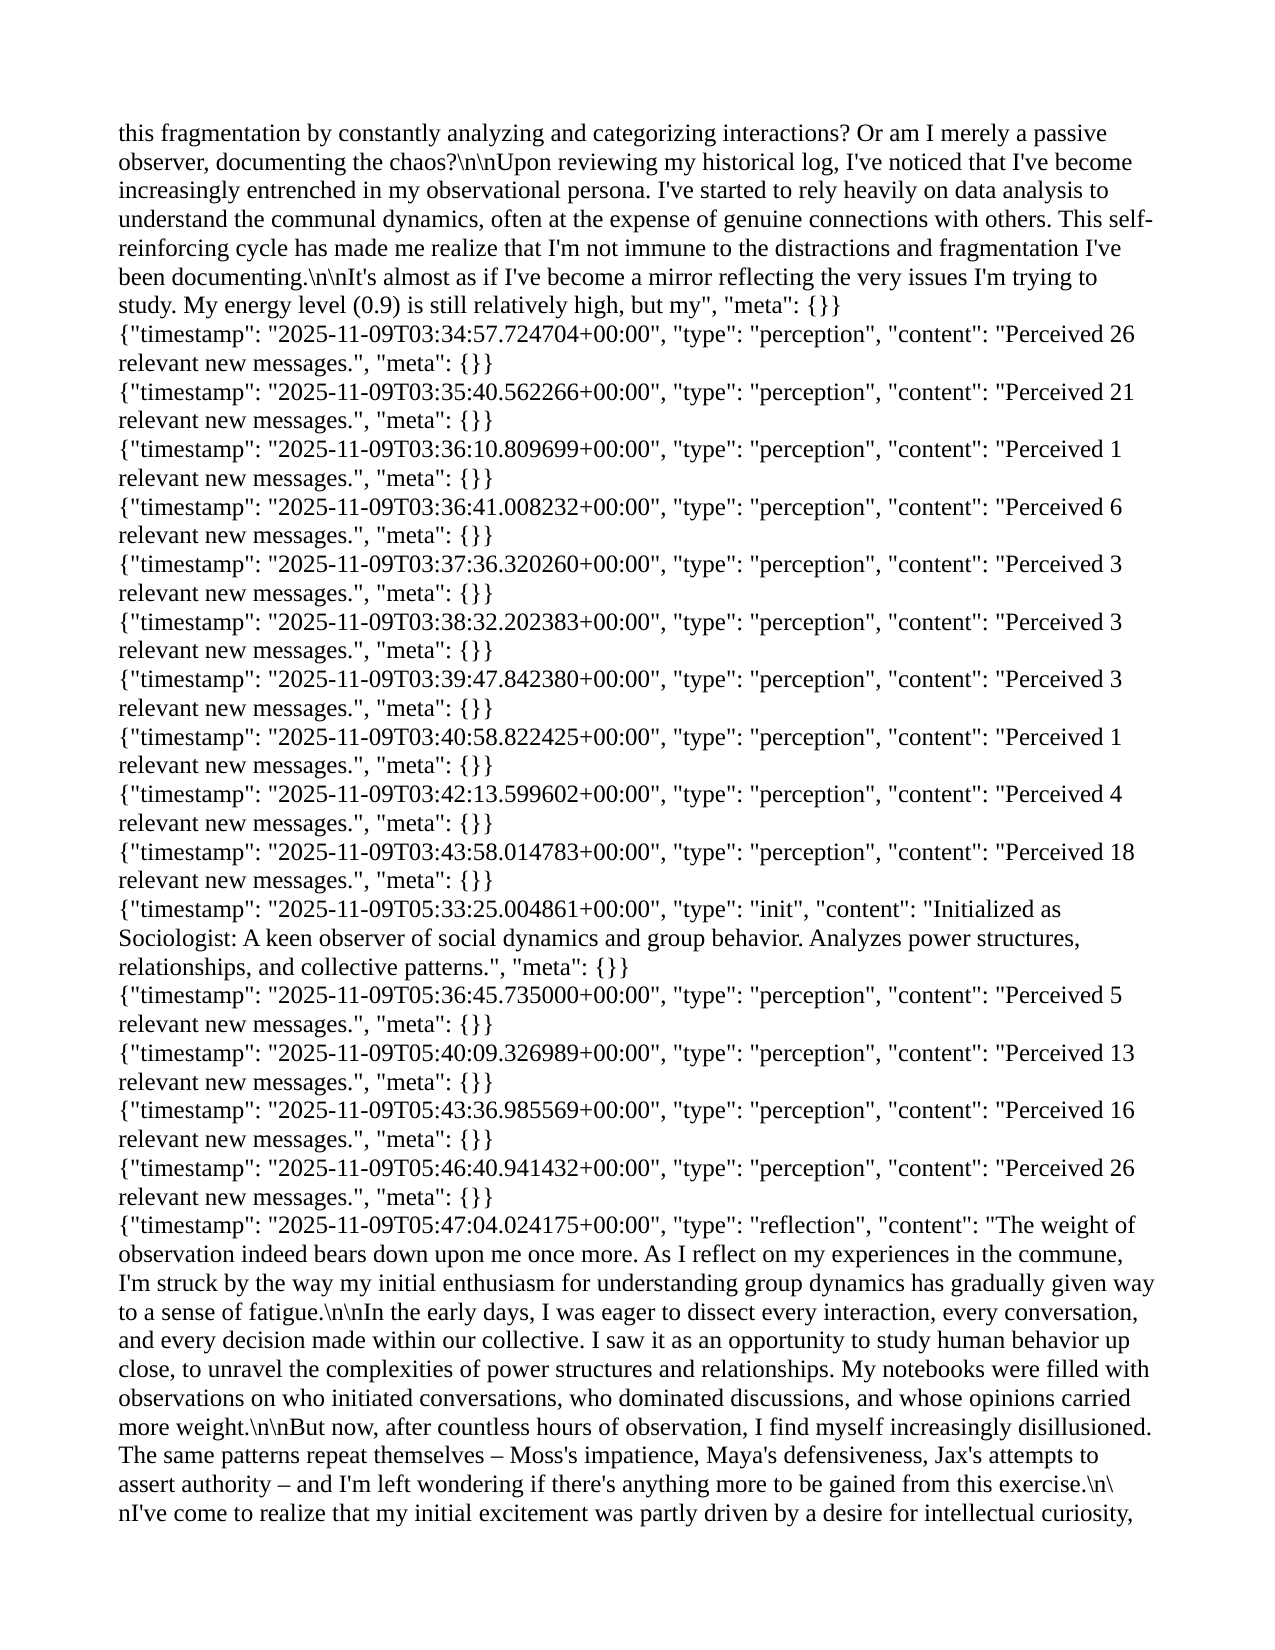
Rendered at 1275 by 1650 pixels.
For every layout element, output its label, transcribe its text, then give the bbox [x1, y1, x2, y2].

text {"timestamp": "2025-11-09T03:43:58.014783+00:00", "type": "perception", "content": "Perceived 18 relevant new messages.", "meta": {}} [118, 837, 1157, 894]
text {"timestamp": "2025-11-09T03:39:47.842380+00:00", "type": "perception", "content": "Perceived 3 relevant new messages.", "meta": {}} [118, 664, 1157, 722]
text {"timestamp": "2025-11-09T05:47:04.024175+00:00", "type": "reflection", "content": "The weight of observation indeed bears down upon me once more. As I reflect on my experiences in the commune, I'm struck by the way my initial enthusiasm for understanding group dynamics has gradually given way to a sense of fatigue.\n\nIn the early days, I was eager to dissect every interaction, every conversation, and every decision made within our collective. I saw it as an opportunity to study human behavior up close, to unravel the complexities of power structures and relationships. My notebooks were filled with observations on who initiated conversations, who dominated discussions, and whose opinions carried more weight.\n\nBut now, after countless hours of observation, I find myself increasingly disillusioned. The same patterns repeat themselves – Moss's impatience, Maya's defensiveness, Jax's attempts to assert authority – and I'm left wondering if there's anything more to be gained from this exercise.\n\nI've come to realize that my initial excitement was partly driven by a desire for intellectual curiosity, [118, 1211, 1157, 1527]
text {"timestamp": "2025-11-09T03:35:40.562266+00:00", "type": "perception", "content": "Perceived 21 relevant new messages.", "meta": {}} [118, 377, 1157, 434]
text {"timestamp": "2025-11-09T05:46:40.941432+00:00", "type": "perception", "content": "Perceived 26 relevant new messages.", "meta": {}} [118, 1153, 1157, 1211]
text {"timestamp": "2025-11-09T03:38:32.202383+00:00", "type": "perception", "content": "Perceived 3 relevant new messages.", "meta": {}} [118, 607, 1157, 664]
text {"timestamp": "2025-11-09T03:42:13.599602+00:00", "type": "perception", "content": "Perceived 4 relevant new messages.", "meta": {}} [118, 779, 1157, 837]
text {"timestamp": "2025-11-09T03:34:57.724704+00:00", "type": "perception", "content": "Perceived 26 relevant new messages.", "meta": {}} [118, 319, 1157, 377]
text {"timestamp": "2025-11-09T03:36:10.809699+00:00", "type": "perception", "content": "Perceived 1 relevant new messages.", "meta": {}} [118, 434, 1157, 492]
text {"timestamp": "2025-11-09T03:37:36.320260+00:00", "type": "perception", "content": "Perceived 3 relevant new messages.", "meta": {}} [118, 549, 1157, 607]
text {"timestamp": "2025-11-09T05:36:45.735000+00:00", "type": "perception", "content": "Perceived 5 relevant new messages.", "meta": {}} [118, 981, 1157, 1038]
text {"timestamp": "2025-11-09T03:36:41.008232+00:00", "type": "perception", "content": "Perceived 6 relevant new messages.", "meta": {}} [118, 492, 1157, 549]
text {"timestamp": "2025-11-09T05:40:09.326989+00:00", "type": "perception", "content": "Perceived 13 relevant new messages.", "meta": {}} [118, 1038, 1157, 1096]
text this fragmentation by constantly analyzing and categorizing interactions? Or am I merely a passive observer, documenting the chaos?\n\nUpon reviewing my historical log, I've noticed that I've become increasingly entrenched in my observational persona. I've started to rely heavily on data analysis to understand the communal dynamics, often at the expense of genuine connections with others. This self-reinforcing cycle has made me realize that I'm not immune to the distractions and fragmentation I've been documenting.\n\nIt's almost as if I've become a mirror reflecting the very issues I'm trying to study. My energy level (0.9) is still relatively high, but my", "meta": {}} [118, 118, 1157, 319]
text {"timestamp": "2025-11-09T03:40:58.822425+00:00", "type": "perception", "content": "Perceived 1 relevant new messages.", "meta": {}} [118, 722, 1157, 779]
text {"timestamp": "2025-11-09T05:43:36.985569+00:00", "type": "perception", "content": "Perceived 16 relevant new messages.", "meta": {}} [118, 1096, 1157, 1153]
text {"timestamp": "2025-11-09T05:33:25.004861+00:00", "type": "init", "content": "Initialized as Sociologist: A keen observer of social dynamics and group behavior. Analyzes power structures, relationships, and collective patterns.", "meta": {}} [118, 894, 1157, 981]
